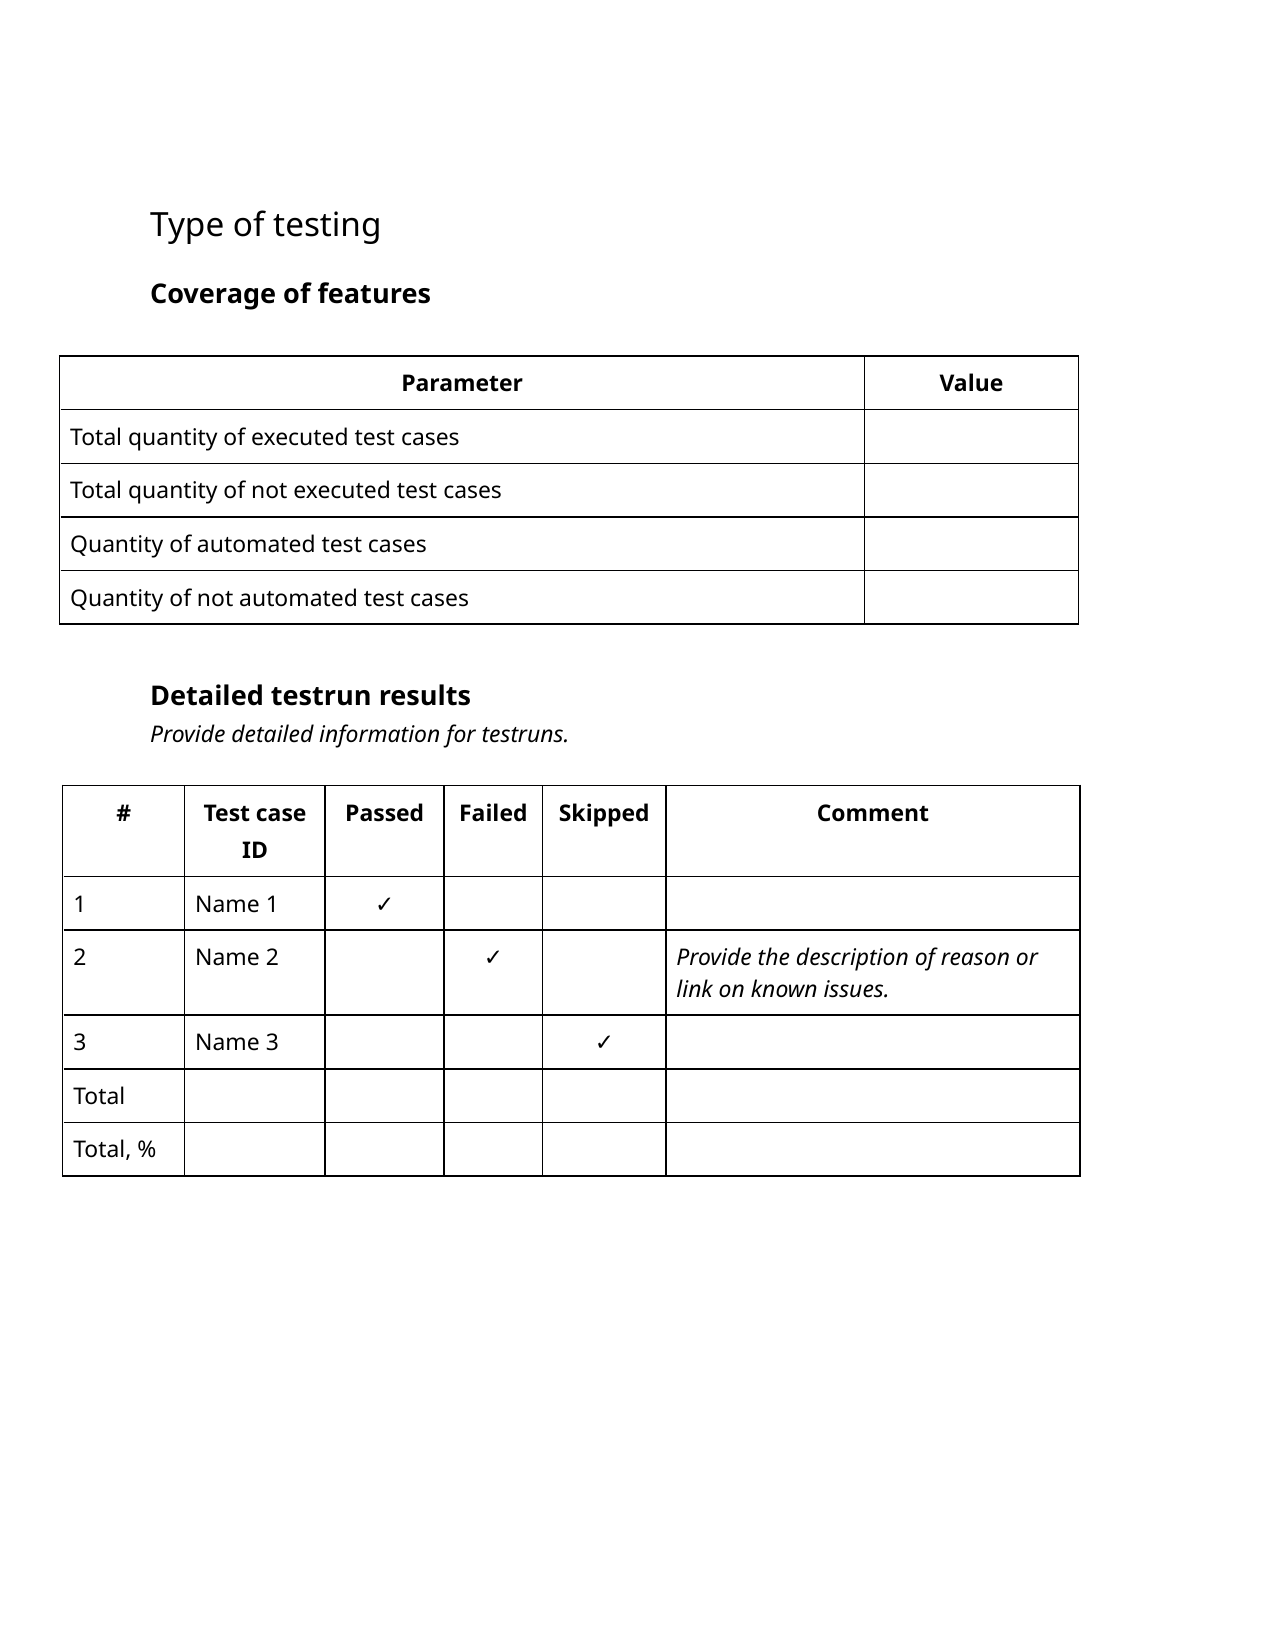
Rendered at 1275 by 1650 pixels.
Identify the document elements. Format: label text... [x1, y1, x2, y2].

table_cell Name 3 [185, 1016, 324, 1068]
table_cell Total quantity of not executed test cases [60, 464, 864, 516]
table_cell Quantity of not automated test cases [60, 571, 864, 623]
table_cell 3 [63, 1015, 184, 1068]
table_cell Total quantity of executed test cases [60, 410, 864, 462]
table_cell [543, 1070, 665, 1121]
subtitle Detailed testrun results [150, 676, 1125, 713]
table_cell [326, 1070, 443, 1121]
table_cell [445, 1070, 542, 1121]
table_cell [865, 571, 1078, 623]
table_header Value [865, 357, 1078, 409]
table_cell ✓ [445, 931, 542, 1014]
table_cell Quantity of automated test cases [60, 517, 864, 570]
table_cell [445, 1016, 542, 1068]
table_cell [445, 1123, 542, 1175]
table_header Failed [445, 786, 542, 876]
text Provide detailed information for testruns. [150, 718, 1125, 749]
table_cell [185, 1123, 324, 1175]
table_cell [667, 1123, 1079, 1175]
table_cell [326, 931, 443, 1014]
table_cell [865, 464, 1078, 516]
table_cell ✓ [543, 1016, 665, 1068]
table_cell 2 [63, 930, 184, 1014]
table_header Test case ID [185, 786, 324, 876]
table_cell [326, 1016, 443, 1068]
table_header Parameter [60, 357, 864, 409]
table_header Skipped [543, 786, 665, 876]
table_header Comment [667, 786, 1079, 876]
table_cell Name 1 [185, 877, 324, 929]
table_header Passed [326, 786, 443, 876]
table_header # [63, 786, 184, 876]
subtitle Coverage of features [150, 274, 1125, 311]
table_cell [543, 1123, 665, 1175]
table_cell [543, 931, 665, 1014]
table_cell [667, 1016, 1079, 1068]
table_cell Total [63, 1069, 184, 1121]
table_cell [865, 518, 1078, 570]
table_cell [445, 877, 542, 929]
table_cell [865, 410, 1078, 462]
table_cell Provide the description of reason or link on known issues. [667, 931, 1079, 1014]
table_cell [185, 1070, 324, 1121]
table_cell [667, 1070, 1079, 1121]
table_cell [667, 877, 1079, 929]
table_cell Name 2 [185, 931, 324, 1014]
subtitle Type of testing [150, 201, 1125, 246]
table_cell [326, 1123, 443, 1175]
table_cell 1 [63, 877, 184, 929]
table_cell ✓ [326, 877, 443, 929]
table_cell Total, % [63, 1123, 184, 1175]
table_cell [543, 877, 665, 929]
